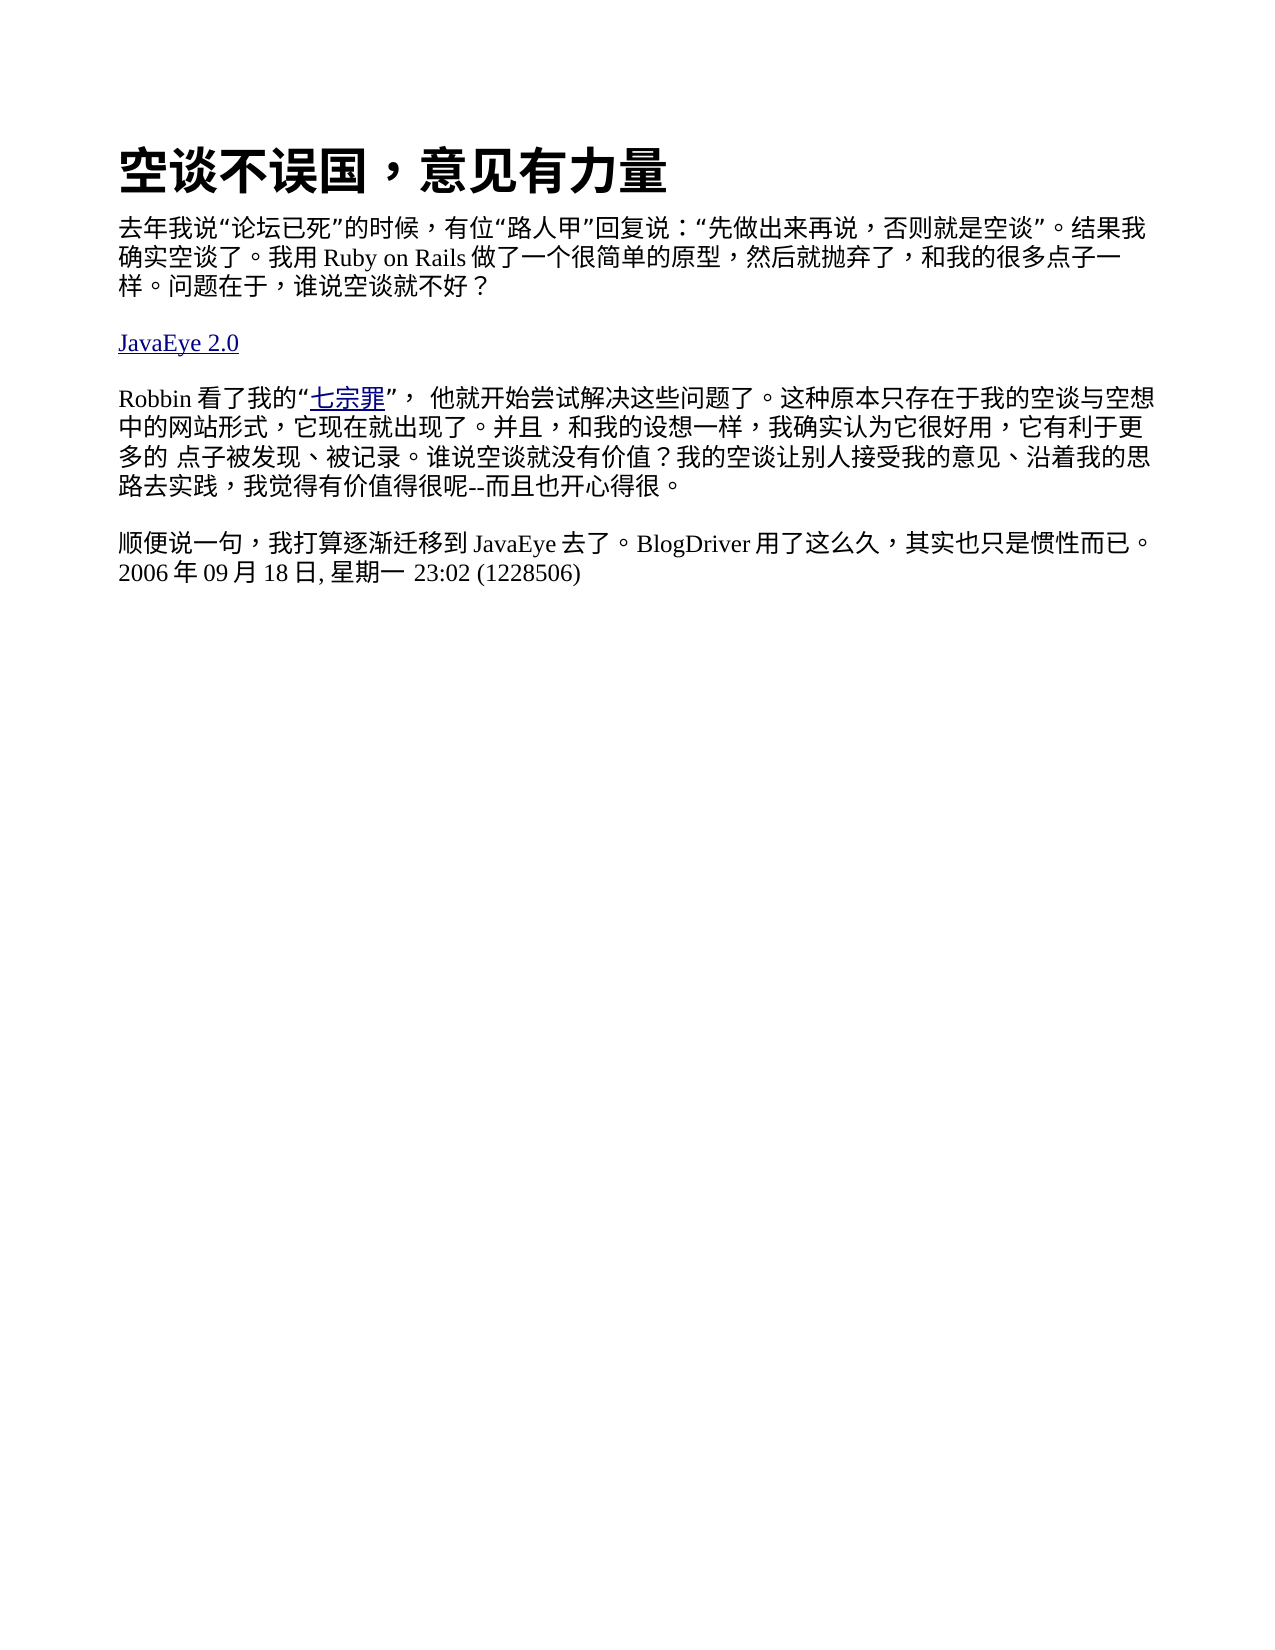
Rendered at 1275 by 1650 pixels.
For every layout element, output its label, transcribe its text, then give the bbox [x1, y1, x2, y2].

text 2006年09月18日, 星期一 23:02 (1228506) [118, 558, 1157, 587]
subtitle 空谈不误国，意见有力量 [118, 143, 1157, 201]
text 去年我说“论坛已死”的时候，有位“路人甲”回复说：“先做出来再说，否则就是空谈”。结果我确实空谈了。我用Ruby on Rails做了一个很简单的原型，然后就抛弃了，和我的很多点子一样。问题在于，谁说空谈就不好？ JavaEye 2.0 Robbin看了我的“七宗罪”， 他就开始尝试解决这些问题了。这种原本只存在于我的空谈与空想中的网站形式，它现在就出现了。并且，和我的设想一样，我确实认为它很好用，它有利于更多的 点子被发现、被记录。谁说空谈就没有价值？我的空谈让别人接受我的意见、沿着我的思路去实践，我觉得有价值得很呢--而且也开心得很。 顺便说一句，我打算逐渐迁移到JavaEye去了。BlogDriver用了这么久，其实也只是惯性而已。 [118, 214, 1157, 558]
